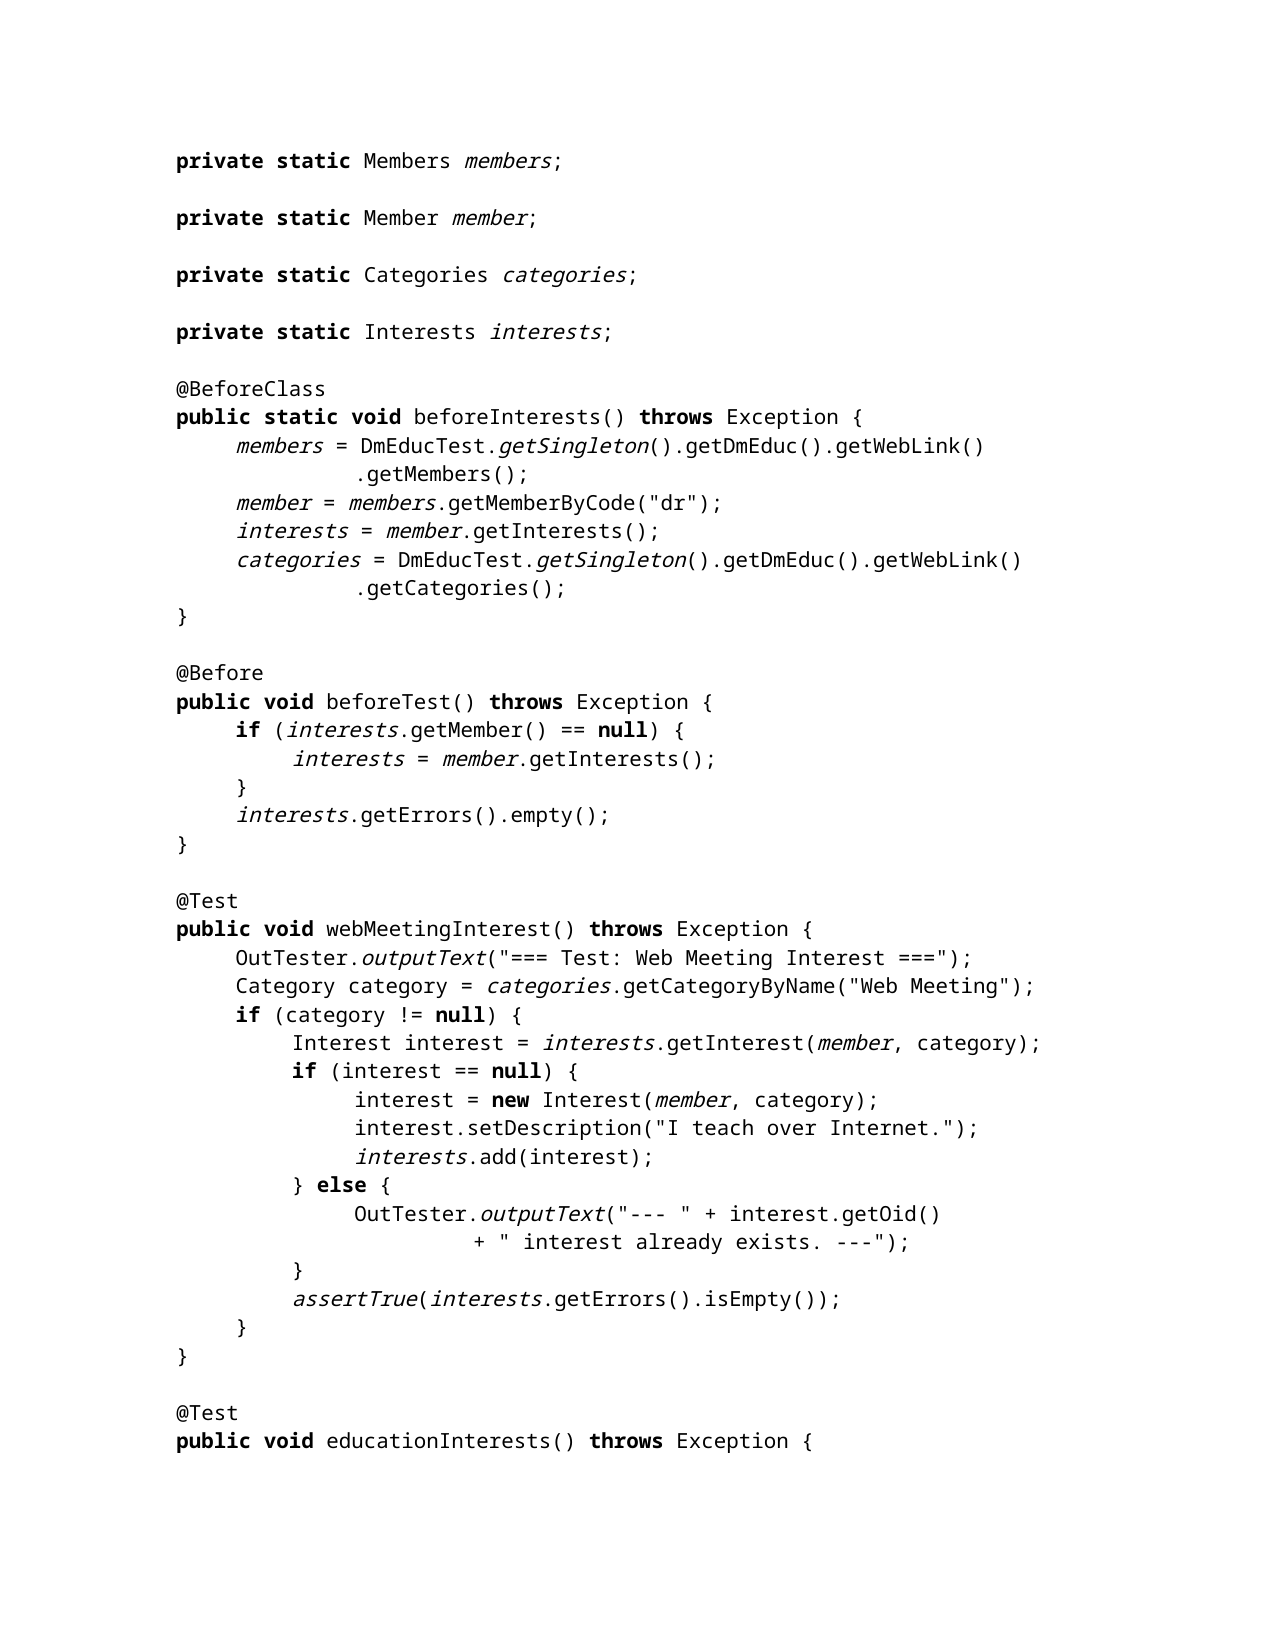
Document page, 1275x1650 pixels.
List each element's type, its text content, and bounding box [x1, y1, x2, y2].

text } [118, 772, 1157, 801]
text @BeforeClass [118, 374, 1157, 402]
text interests.getErrors().empty(); [118, 801, 1157, 829]
text member = members.getMemberByCode("dr"); [118, 488, 1157, 516]
text + " interest already exists. ---"); [118, 1227, 1157, 1256]
text categories = DmEducTest.getSingleton().getDmEduc().getWebLink() [118, 545, 1157, 573]
text public void educationInterests() throws Exception { [118, 1426, 1157, 1455]
text if (category != null) { [118, 1000, 1157, 1028]
text Interest interest = interests.getInterest(member, category); [118, 1028, 1157, 1057]
text interest = new Interest(member, category); [118, 1085, 1157, 1113]
text OutTester.outputText("=== Test: Web Meeting Interest ==="); [118, 943, 1157, 971]
text public void beforeTest() throws Exception { [118, 687, 1157, 715]
text } [118, 602, 1157, 630]
text interests = member.getInterests(); [118, 516, 1157, 545]
text interests.add(interest); [118, 1142, 1157, 1170]
text Category category = categories.getCategoryByName("Web Meeting"); [118, 971, 1157, 1000]
text private static Categories categories; [118, 260, 1157, 289]
text if (interest == null) { [118, 1057, 1157, 1085]
text } [118, 1341, 1157, 1369]
text public void webMeetingInterest() throws Exception { [118, 914, 1157, 943]
text OutTester.outputText("--- " + interest.getOid() [118, 1199, 1157, 1227]
text assertTrue(interests.getErrors().isEmpty()); [118, 1284, 1157, 1312]
text public static void beforeInterests() throws Exception { [118, 402, 1157, 431]
text } [118, 1256, 1157, 1284]
text } else { [118, 1170, 1157, 1199]
text private static Interests interests; [118, 317, 1157, 346]
text @Before [118, 658, 1157, 687]
text if (interests.getMember() == null) { [118, 715, 1157, 744]
text interests = member.getInterests(); [118, 744, 1157, 772]
text @Test [118, 1398, 1157, 1426]
text private static Members members; [118, 147, 1157, 175]
text .getCategories(); [118, 573, 1157, 602]
text .getMembers(); [118, 459, 1157, 488]
text members = DmEducTest.getSingleton().getDmEduc().getWebLink() [118, 431, 1157, 459]
text @Test [118, 886, 1157, 914]
text private static Member member; [118, 203, 1157, 232]
text } [118, 1312, 1157, 1341]
text } [118, 829, 1157, 857]
text interest.setDescription("I teach over Internet."); [118, 1113, 1157, 1142]
